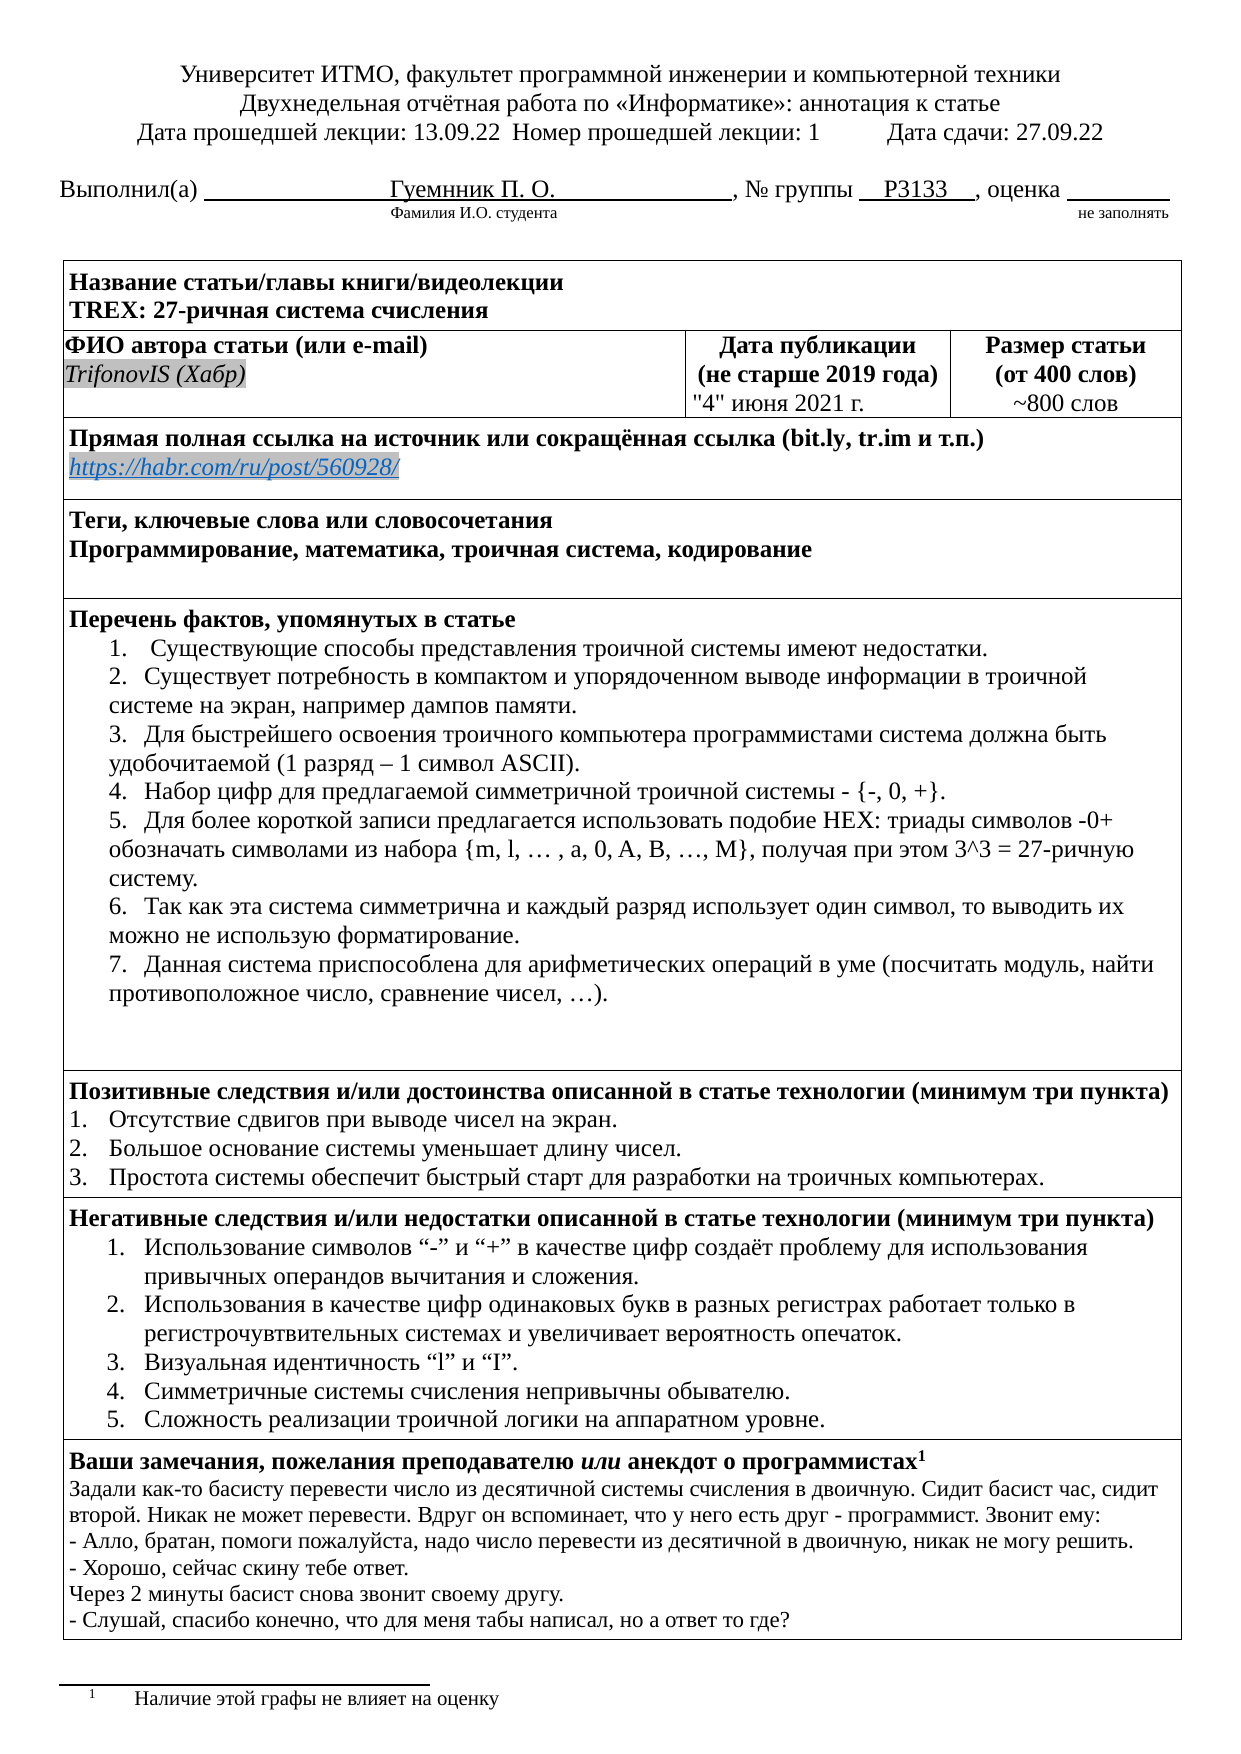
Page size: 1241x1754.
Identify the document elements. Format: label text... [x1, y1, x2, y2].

table_cell Прямая полная ссылка на источник или сокращённая ссылка (bit.ly, tr.im и т.п.) https://habr.com/ru/post/560928/ [64, 418, 1181, 499]
table_cell ФИО автора статьи (или e-mail) TrifonovIS (Хабр) [64, 331, 685, 417]
text Университет ИТМО, факультет программной инженерии и компьютерной техники [59, 59, 1181, 88]
table_cell Дата публикации (не старше 2019 года) "4" июня 2021 г. [686, 331, 950, 417]
table_cell Ваши замечания, пожелания преподавателю или анекдот о программистах Задали как-то басисту перевести число из десятичной системы счисления в двоичную. Сидит басист час, сидит второй. Никак не может перевести. Вдруг он вспоминает, что у него есть друг - программист. Звонит ему: - Алло, братан, помоги пожалуйста, надо число перевести из десятичной в двоичную, никак не могу решить. - Хорошо, сейчас скину тебе ответ. Через 2 минуты басист снова звонит своему другу. - Слушай, спасибо конечно, что для меня табы написал, но а ответ то где? [64, 1440, 1181, 1638]
table_cell Позитивные следствия и/или достоинства описанной в статье технологии (минимум три пункта) Отсутствие сдвигов при выводе чисел на экран. Большое основание системы уменьшает длину чисел. Простота системы обеспечит быстрый старт для разработки на троичных компьютерах. [64, 1071, 1181, 1197]
text Выполнил(а) Гуемнник П. О. , № группы Р3133 , оценка [59, 174, 1181, 203]
table_cell Теги, ключевые слова или словосочетания Программирование, математика, троичная система, кодирование [64, 500, 1181, 598]
table_cell Размер статьи (от 400 слов) ~800 слов [951, 331, 1181, 417]
table_cell Перечень фактов, упомянутых в статье Существующие способы представления троичной системы имеют недостатки. Существует потребность в компактом и упорядоченном выводе информации в троичной системе на экран, например дампов памяти. Для быстрейшего освоения троичного компьютера программистами система должна быть удобочитаемой (1 разряд – 1 символ ASCII). Набор цифр для предлагаемой симметричной троичной системы - {-, 0, +}. Для более короткой записи предлагается использовать подобие HEX: триады символов -0+ обозначать символами из набора {m, l, … , a, 0, A, B, …, M}, получая при этом 3^3 = 27-ричную систему. Так как эта система симметрична и каждый разряд использует один символ, то выводить их можно не использую форматирование. Данная система приспособлена для арифметических операций в уме (посчитать модуль, найти противоположное число, сравнение чисел, …). [64, 599, 1181, 1069]
table_header Название статьи/главы книги/видеолекции TREX: 27-ричная система счисления [64, 261, 1181, 330]
text Дата прошедшей лекции: 13.09.22 Номер прошедшей лекции: 1 Дата сдачи: 27.09.22 [59, 117, 1181, 145]
text Двухнедельная отчётная работа по «Информатике»: аннотация к статье [59, 88, 1181, 117]
table_cell Негативные следствия и/или недостатки описанной в статье технологии (минимум три пункта) Использование символов “-” и “+” в качестве цифр создаёт проблему для использования привычных операндов вычитания и сложения. Использования в качестве цифр одинаковых букв в разных регистрах работает только в регистрочувтвительных системах и увеличивает вероятность опечаток. Визуальная идентичность “l” и “I”. Симметричные системы счисления непривычны обывателю. Сложность реализации троичной логики на аппаратном уровне. [64, 1198, 1181, 1439]
text Фамилия И.О. студента не заполнять [59, 203, 1181, 232]
